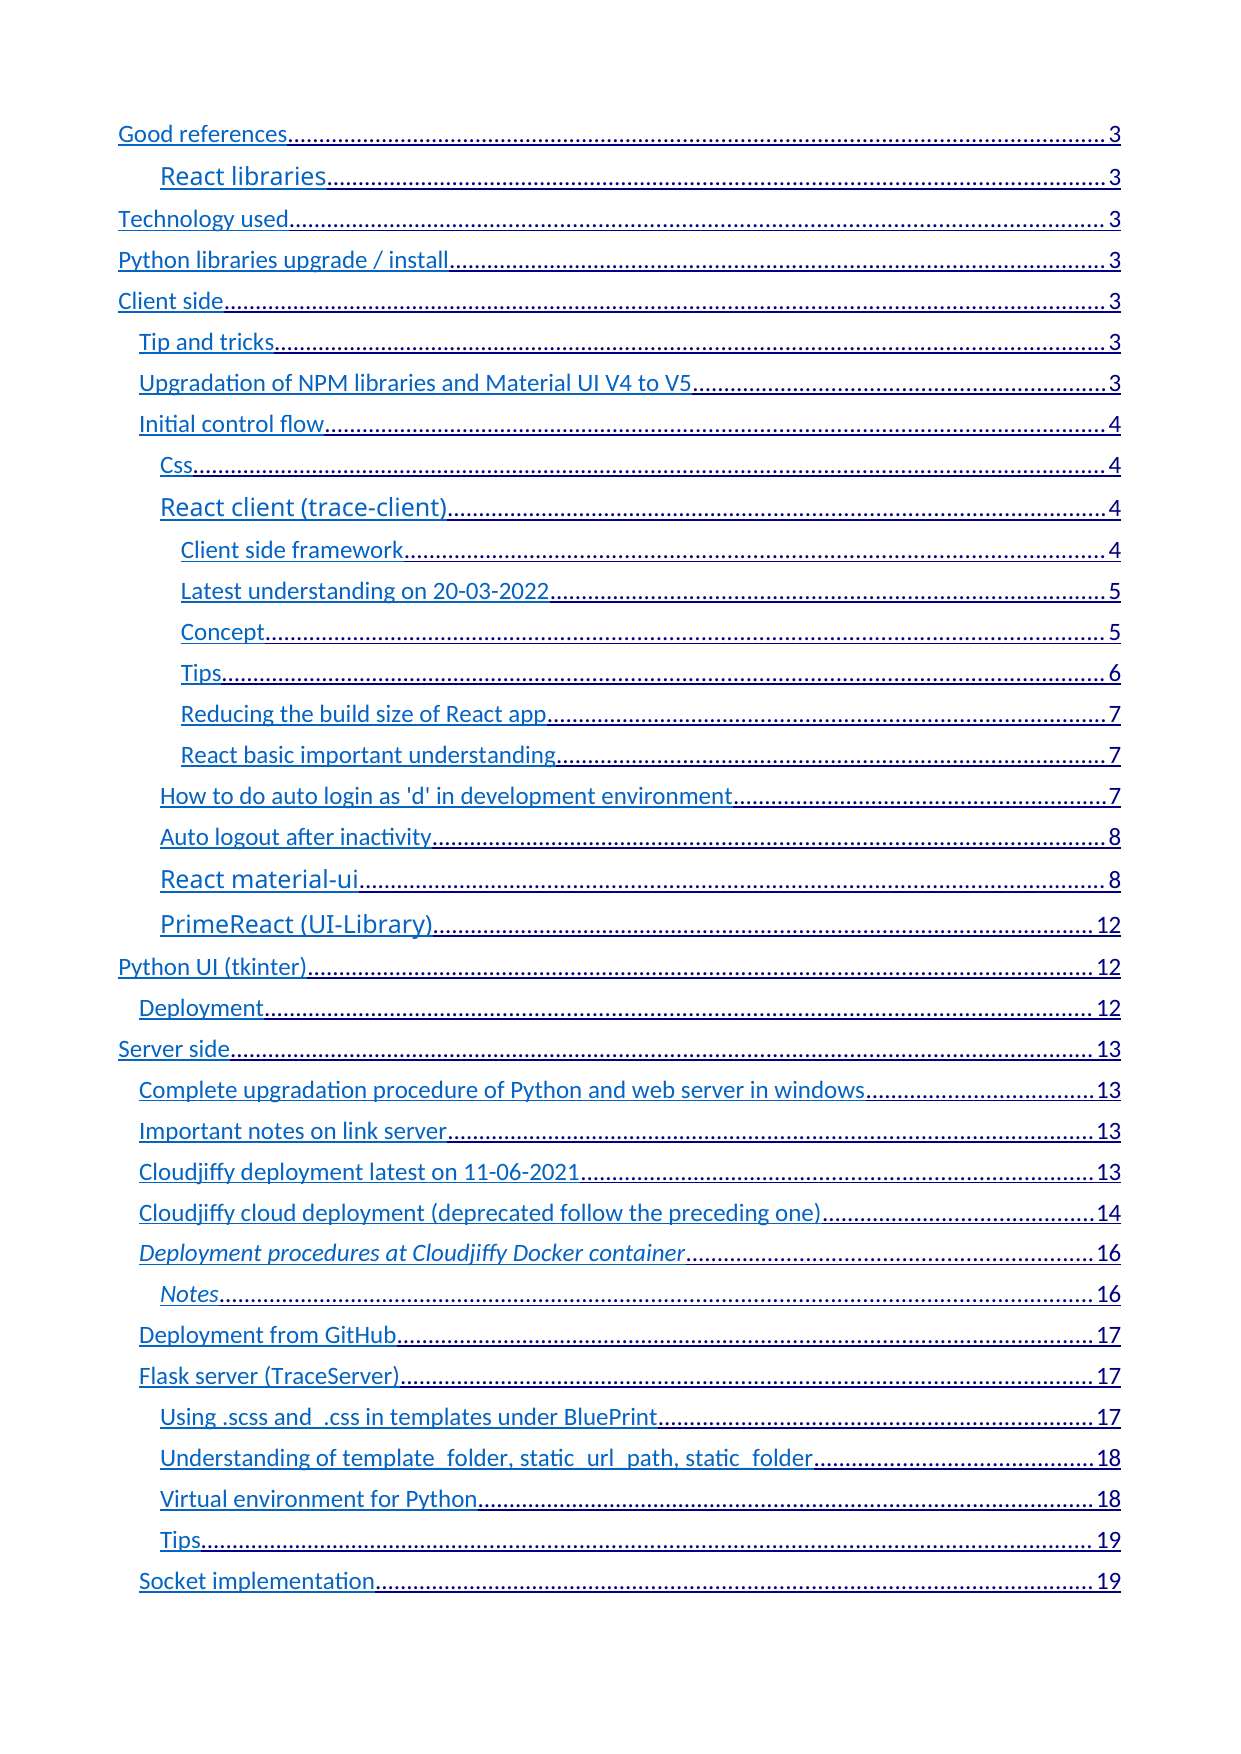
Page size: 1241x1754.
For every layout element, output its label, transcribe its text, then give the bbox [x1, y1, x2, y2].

text Client side framework 4 [181, 534, 1122, 565]
text Initial control flow 4 [139, 408, 1122, 439]
text Css 4 [160, 449, 1122, 480]
text Notes 16 [160, 1278, 1122, 1309]
text Using .scss and .css in templates under BluePrint 17 [160, 1401, 1122, 1432]
text Server side 13 [118, 1033, 1122, 1063]
text Tip and tricks 3 [139, 326, 1122, 357]
text Client side 3 [118, 285, 1122, 316]
text Cloudjiffy cloud deployment (deprecated follow the preceding one) 14 [139, 1197, 1122, 1227]
text React basic important understanding 7 [181, 739, 1122, 770]
text Deployment from GitHub 17 [139, 1319, 1122, 1350]
text Cloudjiffy deployment latest on 11-06-2021 13 [139, 1156, 1122, 1186]
text Deployment procedures at Cloudjiffy Docker container 16 [139, 1238, 1122, 1268]
text Reducing the build size of React app 7 [181, 698, 1122, 729]
text React material-ui 8 [160, 862, 1122, 896]
text Complete upgradation procedure of Python and web server in windows 13 [139, 1074, 1122, 1104]
text React libraries 3 [160, 159, 1122, 193]
text Python UI (tkinter) 12 [118, 951, 1122, 982]
text Socket implementation 19 [139, 1565, 1122, 1596]
text Virtual environment for Python 18 [160, 1483, 1122, 1514]
text Understanding of template_folder, static_url_path, static_folder 18 [160, 1442, 1122, 1473]
text Good references 3 [118, 118, 1122, 149]
text Upgradation of NPM libraries and Material UI V4 to V5 3 [139, 367, 1122, 398]
text React client (trace-client) 4 [160, 490, 1122, 524]
text Technology used 3 [118, 203, 1122, 234]
text Tips 6 [181, 657, 1122, 688]
text Important notes on link server 13 [139, 1115, 1122, 1145]
text Flask server (TraceServer) 17 [139, 1360, 1122, 1391]
text Auto logout after inactivity 8 [160, 821, 1122, 852]
text Concept 5 [181, 616, 1122, 647]
text Python libraries upgrade / install 3 [118, 244, 1122, 275]
text Latest understanding on 20-03-2022 5 [181, 576, 1122, 606]
text How to do auto login as 'd' in development environment 7 [160, 780, 1122, 811]
text Tips 19 [160, 1524, 1122, 1555]
text Deployment 12 [139, 992, 1122, 1022]
text PrimeReact (UI-Library) 12 [160, 907, 1122, 941]
